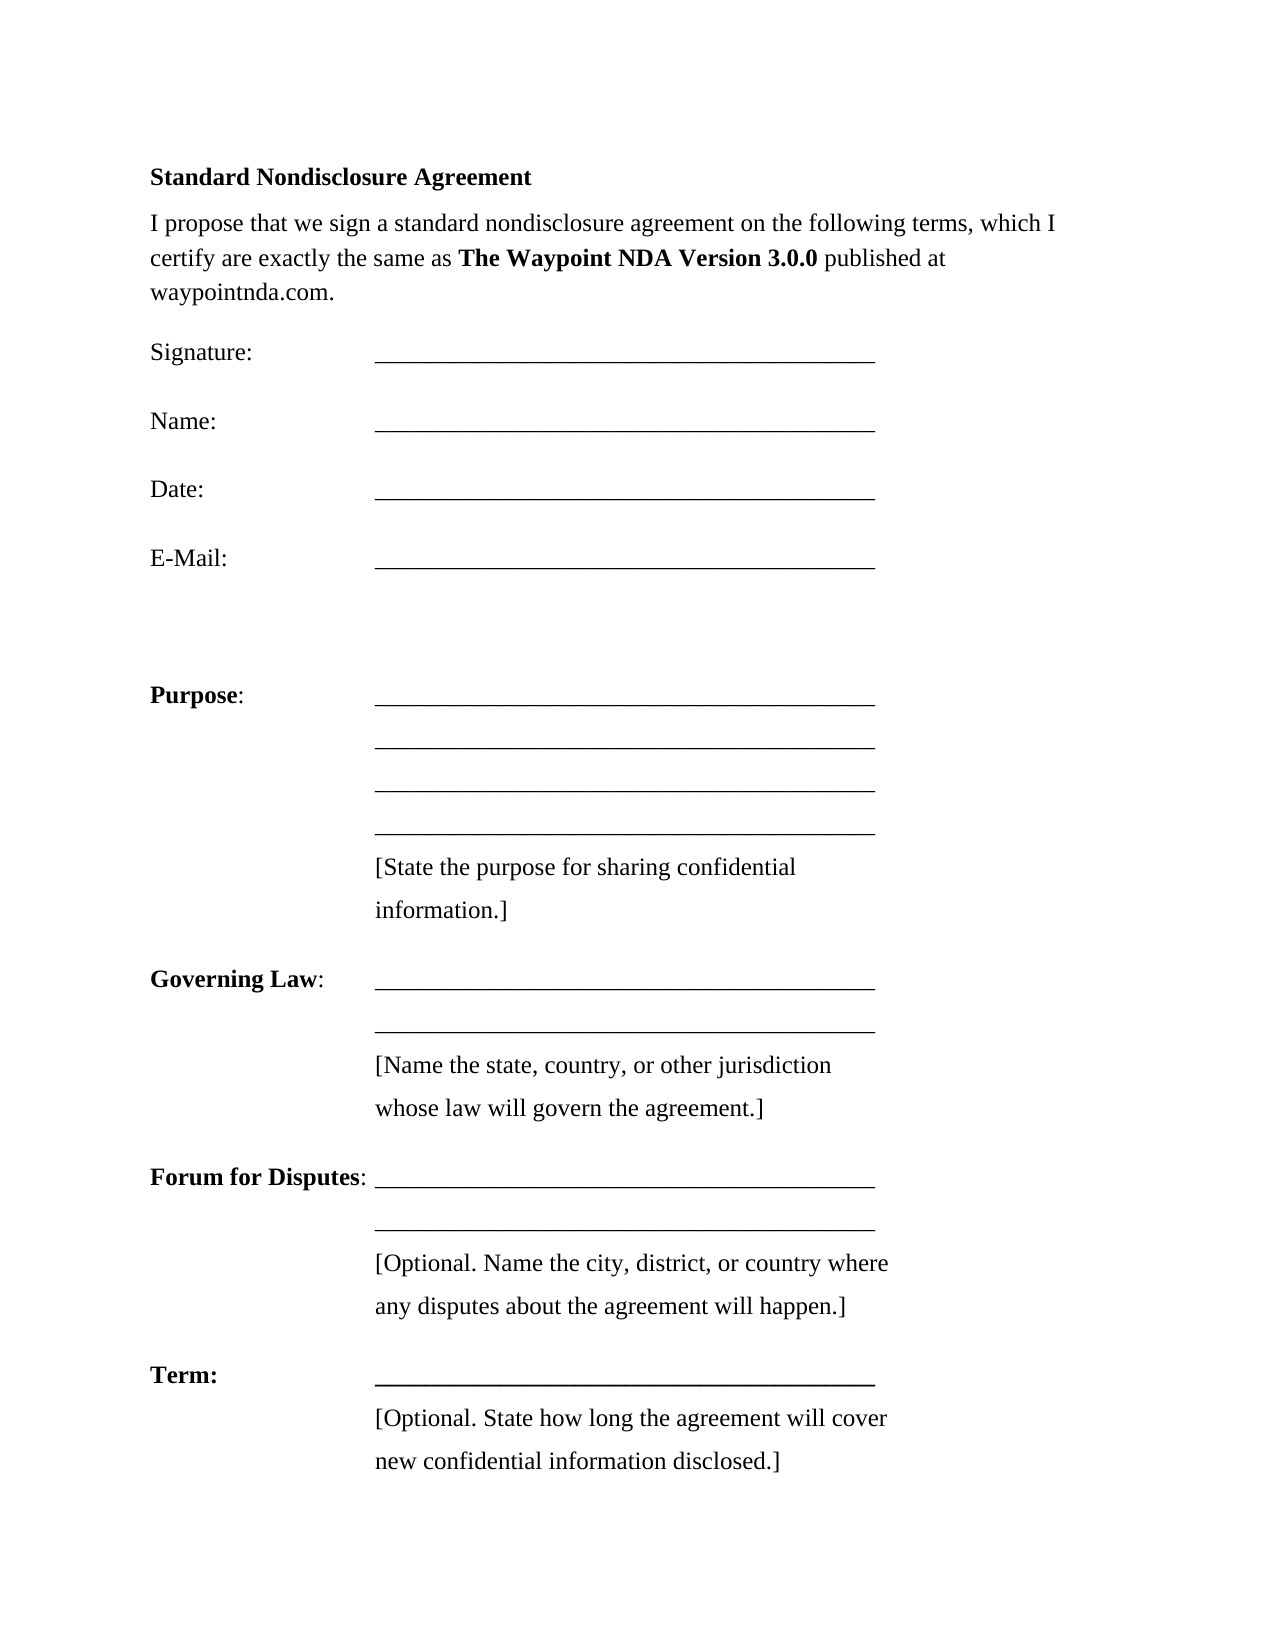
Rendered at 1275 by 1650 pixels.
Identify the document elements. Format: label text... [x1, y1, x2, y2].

text Date: ________________________________________ [150, 474, 1125, 503]
text I propose that we sign a standard nondisclosure agreement on the following terms, which I certify are exactly the same as The Waypoint NDA Version 3.0.0 published at waypointnda.com. [150, 208, 1125, 306]
text Forum for Disputes: ________________________________________ ________________________________________ [Optional. Name the city, district, or country where any disputes about the agreement will happen.] [150, 1162, 900, 1320]
text Governing Law: ________________________________________ ________________________________________ [Name the state, country, or other jurisdiction whose law will govern the agreement.] [150, 964, 900, 1122]
text E-Mail: ________________________________________ [150, 543, 1125, 572]
text Standard Nondisclosure Agreement [150, 162, 1125, 191]
text Term: ________________________________________ [Optional. State how long the agreement will cover new confidential information disclosed.] [150, 1360, 900, 1475]
text Purpose: ________________________________________ ________________________________________ ________________________________________ ________________________________________ [State the purpose for sharing confidential information.] [150, 680, 900, 924]
text Signature: ________________________________________ [150, 337, 1125, 366]
text Name: ________________________________________ [150, 406, 1125, 434]
